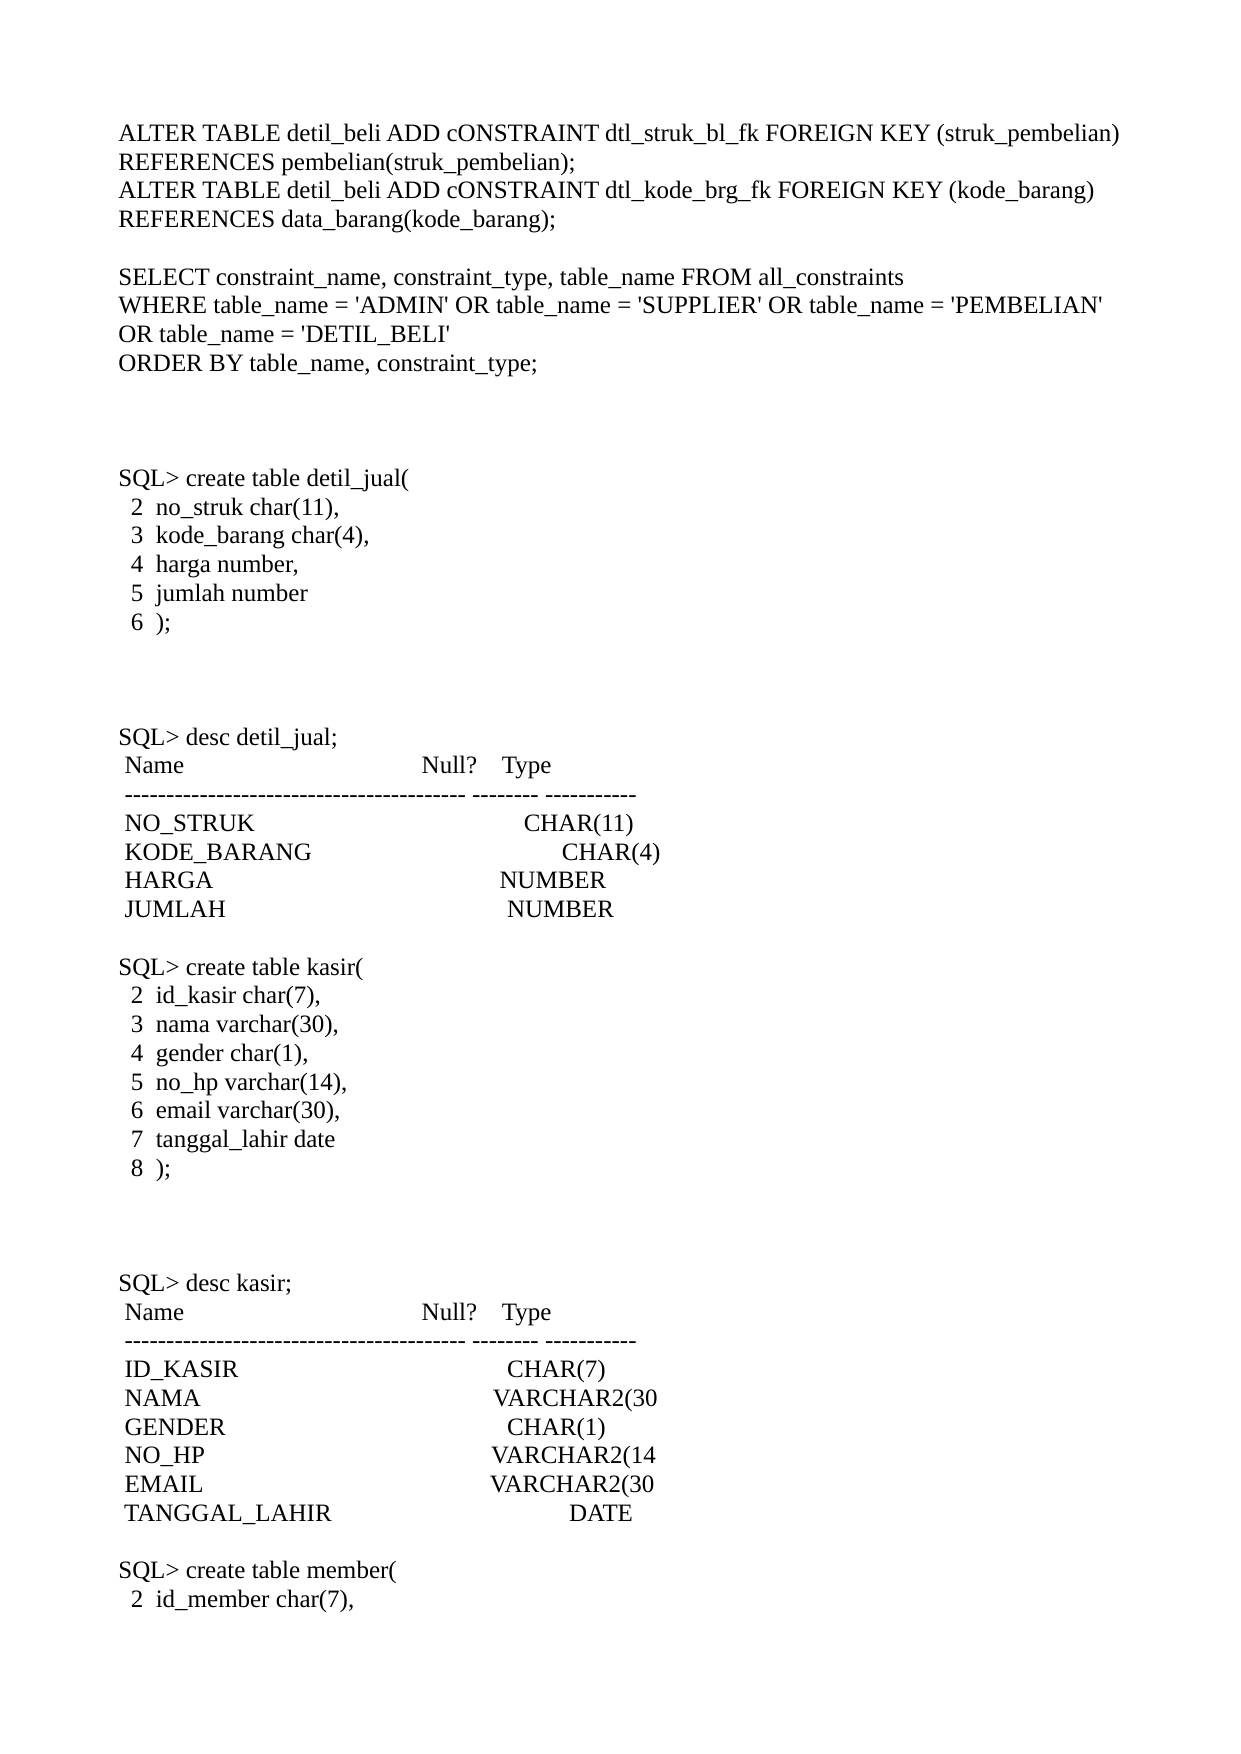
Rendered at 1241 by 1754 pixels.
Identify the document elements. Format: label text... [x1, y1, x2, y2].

text NO_STRUK CHAR(11) [118, 808, 1122, 837]
text SQL> desc kasir; [118, 1268, 1122, 1297]
text NAMA VARCHAR2(30 [118, 1383, 1122, 1412]
text 8 ); [118, 1153, 1122, 1182]
text SELECT constraint_name, constraint_type, table_name FROM all_constraints [118, 262, 1122, 291]
text 6 email varchar(30), [118, 1096, 1122, 1124]
text ORDER BY table_name, constraint_type; [118, 348, 1122, 377]
text ----------------------------------------- -------- ----------- [118, 779, 1122, 808]
text 4 gender char(1), [118, 1038, 1122, 1067]
text ALTER TABLE detil_beli ADD cONSTRAINT dtl_struk_bl_fk FOREIGN KEY (struk_pembelian) REFERENCES pembelian(struk_pembelian); [118, 118, 1122, 176]
text 2 id_kasir char(7), [118, 981, 1122, 1009]
text ALTER TABLE detil_beli ADD cONSTRAINT dtl_kode_brg_fk FOREIGN KEY (kode_barang) REFERENCES data_barang(kode_barang); [118, 176, 1122, 233]
text TANGGAL_LAHIR DATE [118, 1498, 1122, 1527]
text 7 tanggal_lahir date [118, 1124, 1122, 1153]
text 3 kode_barang char(4), [118, 521, 1122, 549]
text 6 ); [118, 607, 1122, 636]
text SQL> create table member( [118, 1556, 1122, 1584]
text 3 nama varchar(30), [118, 1009, 1122, 1038]
text JUMLAH NUMBER [118, 894, 1122, 923]
text SQL> desc detil_jual; [118, 722, 1122, 751]
text GENDER CHAR(1) [118, 1412, 1122, 1441]
text EMAIL VARCHAR2(30 [118, 1469, 1122, 1498]
text Name Null? Type [118, 751, 1122, 779]
text 4 harga number, [118, 549, 1122, 578]
text SQL> create table kasir( [118, 952, 1122, 981]
text SQL> create table detil_jual( [118, 463, 1122, 492]
text ID_KASIR CHAR(7) [118, 1354, 1122, 1383]
text 5 no_hp varchar(14), [118, 1067, 1122, 1096]
text 5 jumlah number [118, 578, 1122, 607]
text KODE_BARANG CHAR(4) [118, 837, 1122, 866]
text ----------------------------------------- -------- ----------- [118, 1326, 1122, 1354]
text Name Null? Type [118, 1297, 1122, 1326]
text HARGA NUMBER [118, 866, 1122, 894]
text 2 id_member char(7), [118, 1584, 1122, 1613]
text WHERE table_name = 'ADMIN' OR table_name = 'SUPPLIER' OR table_name = 'PEMBELIAN' OR table_name = 'DETIL_BELI' [118, 291, 1122, 348]
text NO_HP VARCHAR2(14 [118, 1441, 1122, 1469]
text 2 no_struk char(11), [118, 492, 1122, 521]
